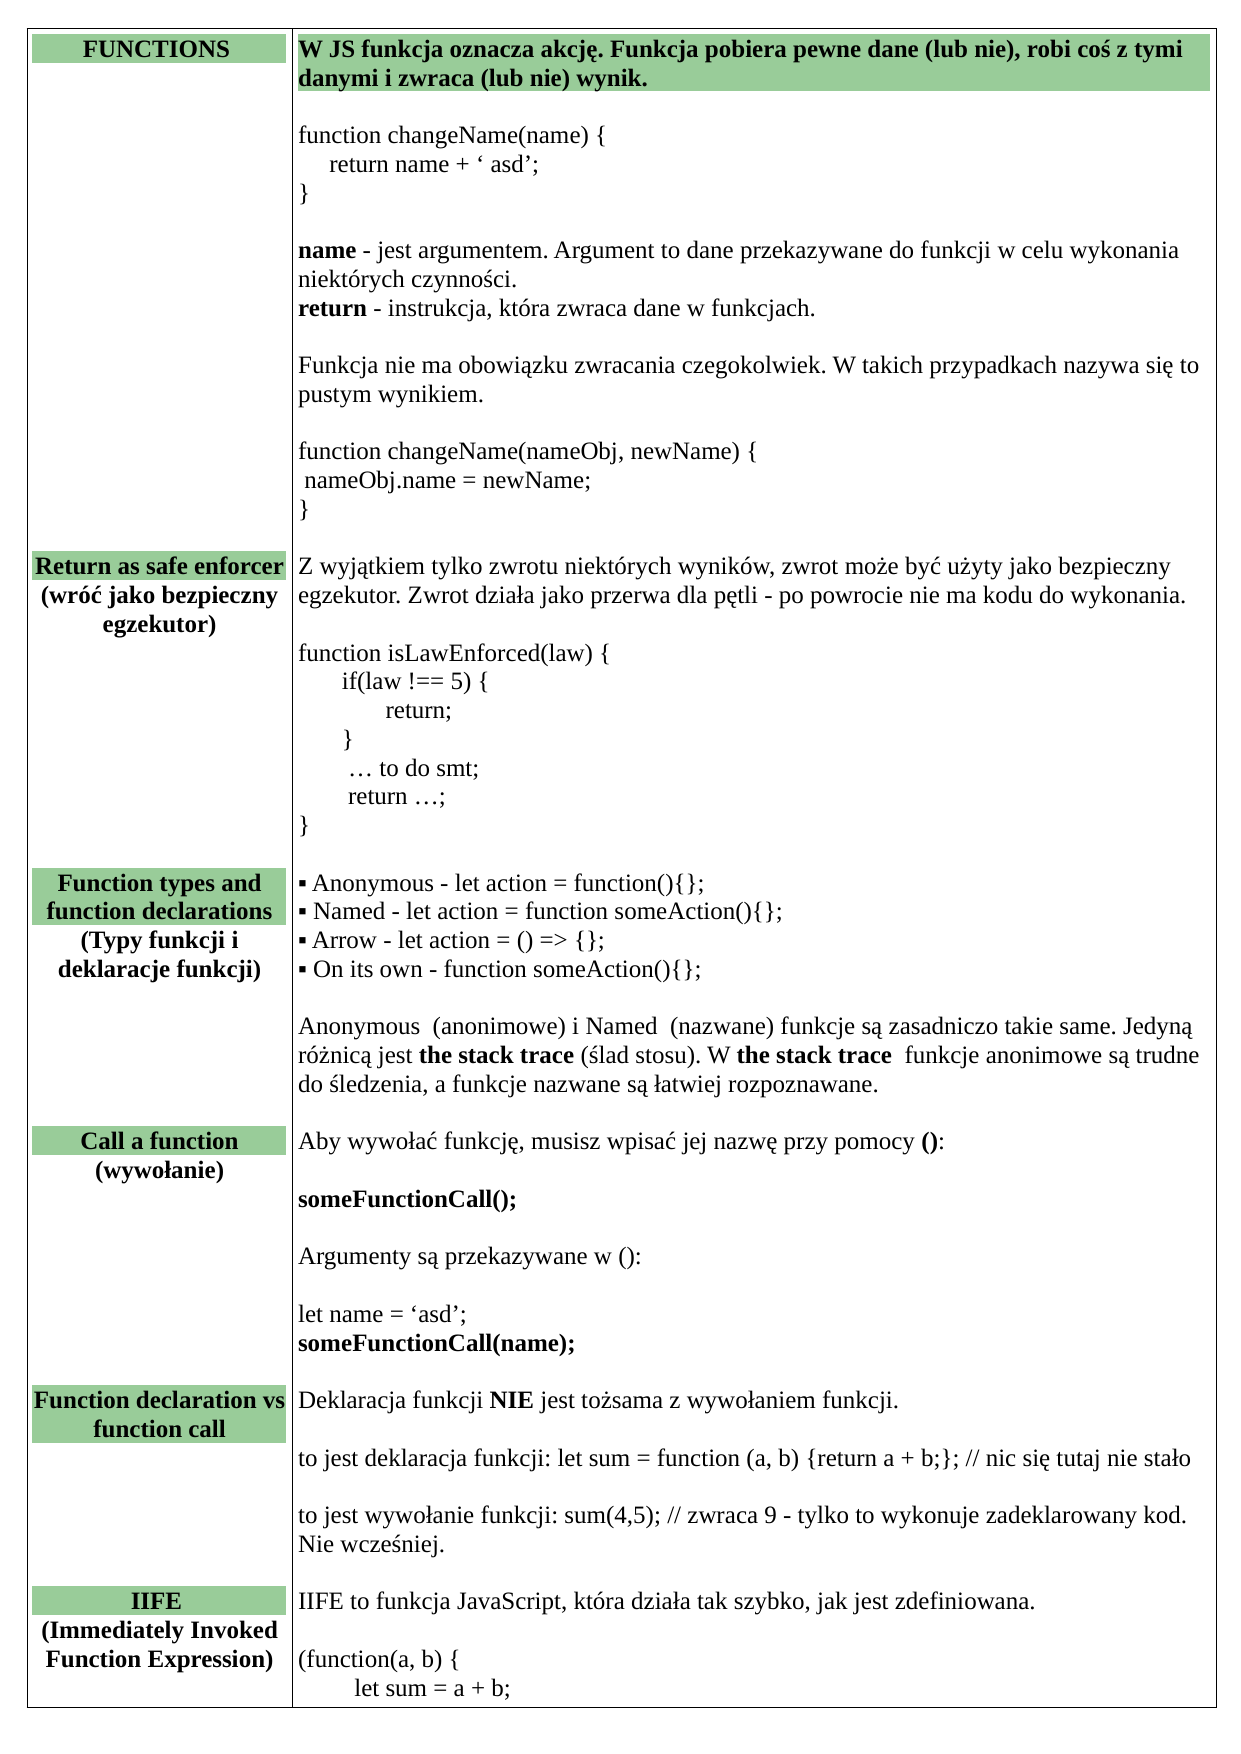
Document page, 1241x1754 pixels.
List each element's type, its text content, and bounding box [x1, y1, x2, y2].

table_header W JS funkcja oznacza akcję. Funkcja pobiera pewne dane (lub nie), robi coś z tymi danymi i zwraca (lub nie) wynik. function changeName(name) { return name + ‘ asd’; } name - jest argumentem. Argument to dane przekazywane do funkcji w celu wykonania niektórych czynności. return - instrukcja, która zwraca dane w funkcjach. Funkcja nie ma obowiązku zwracania czegokolwiek. W takich przypadkach nazywa się to pustym wynikiem. function changeName(nameObj, newName) { nameObj.name = newName; } Z wyjątkiem tylko zwrotu niektórych wyników, zwrot może być użyty jako bezpieczny egzekutor. Zwrot działa jako przerwa dla pętli - po powrocie nie ma kodu do wykonania. function isLawEnforced(law) { if(law !== 5) { return; } … to do smt; return …; } ▪ Anonymous - let action = function(){}; ▪ Named - let action = function someAction(){}; ▪ Arrow - let action = () => {}; ▪ On its own - function someAction(){}; Anonymous (anonimowe) i Named (nazwane) funkcje są zasadniczo takie same. Jedyną różnicą jest the stack trace (ślad stosu). W the stack trace funkcje anonimowe są trudne do śledzenia, a funkcje nazwane są łatwiej rozpoznawane. Aby wywołać funkcję, musisz wpisać jej nazwę przy pomocy (): someFunctionCall(); Argumenty są przekazywane w (): let name = ‘asd’; someFunctionCall(name); Deklaracja funkcji NIE jest tożsama z wywołaniem funkcji. to jest deklaracja funkcji: let sum = function (a, b) {return a + b;}; // nic się tutaj nie stało to jest wywołanie funkcji: sum(4,5); // zwraca 9 - tylko to wykonuje zadeklarowany kod. Nie wcześniej. IIFE to funkcja JavaScript, która działa tak szybko, jak jest zdefiniowana. (function(a, b) { let sum = a + b; [293, 29, 1216, 1707]
table_header FUNCTIONS Return as safe enforcer (wróć jako bezpieczny egzekutor) Function types and function declarations (Typy funkcji i deklaracje funkcji) Call a function (wywołanie) Function declaration vs function call IIFE (Immediately Invoked Function Expression) [28, 29, 292, 1707]
